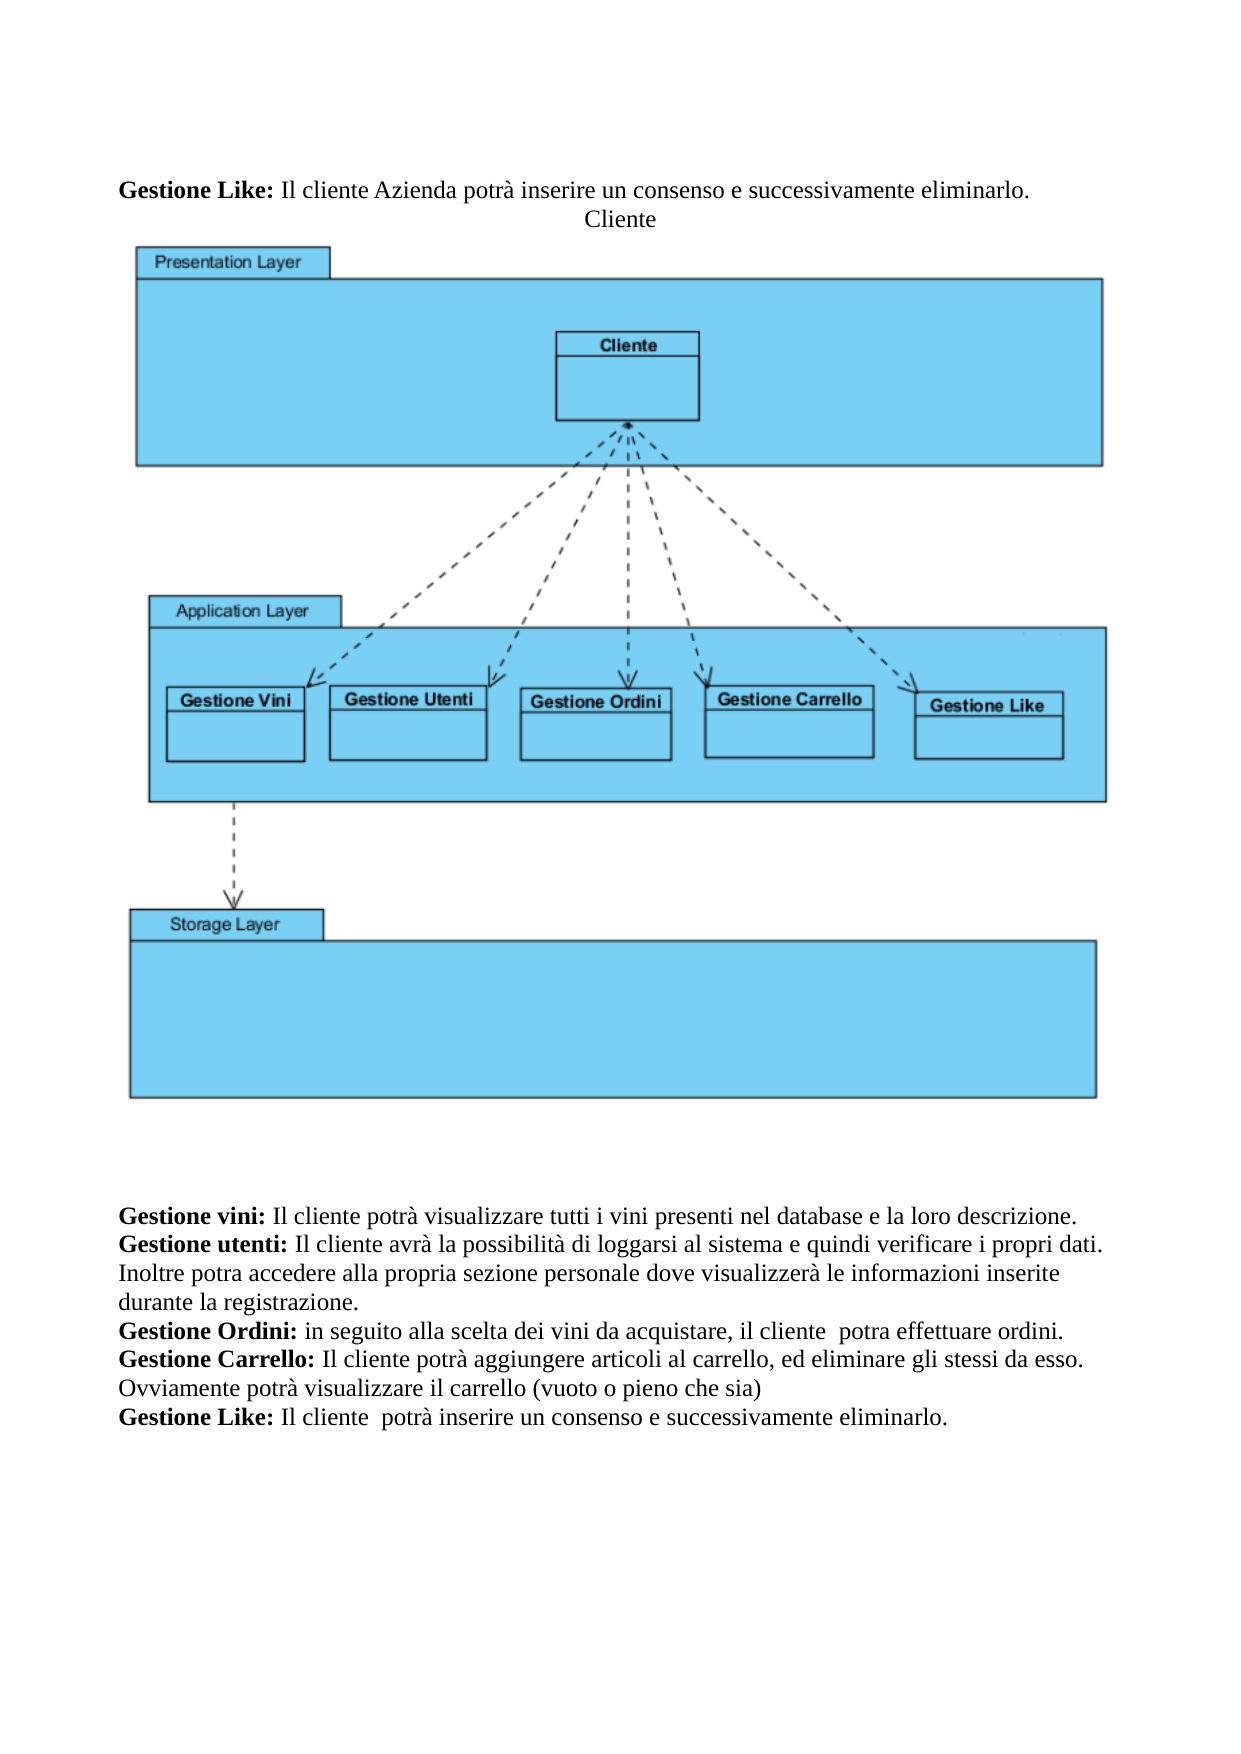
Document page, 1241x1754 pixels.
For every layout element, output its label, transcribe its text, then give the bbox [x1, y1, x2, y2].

text Gestione Like: Il cliente potrà inserire un consenso e successivamente eliminarlo. [118, 1402, 1122, 1431]
picture [118, 233, 1123, 1115]
text Cliente [118, 204, 1122, 233]
text Gestione vini: Il cliente potrà visualizzare tutti i vini presenti nel database e la loro descrizione. [118, 1201, 1122, 1229]
text Gestione Like: Il cliente Azienda potrà inserire un consenso e successivamente eliminarlo. [118, 176, 1122, 204]
text Gestione Carrello: Il cliente potrà aggiungere articoli al carrello, ed eliminare gli stessi da esso. Ovviamente potrà visualizzare il carrello (vuoto o pieno che sia) [118, 1344, 1122, 1402]
text Gestione utenti: Il cliente avrà la possibilità di loggarsi al sistema e quindi verificare i propri dati. Inoltre potra accedere alla propria sezione personale dove visualizzerà le informazioni inserite durante la registrazione. [118, 1229, 1122, 1316]
text Gestione Ordini: in seguito alla scelta dei vini da acquistare, il cliente potra effettuare ordini. [118, 1316, 1122, 1344]
